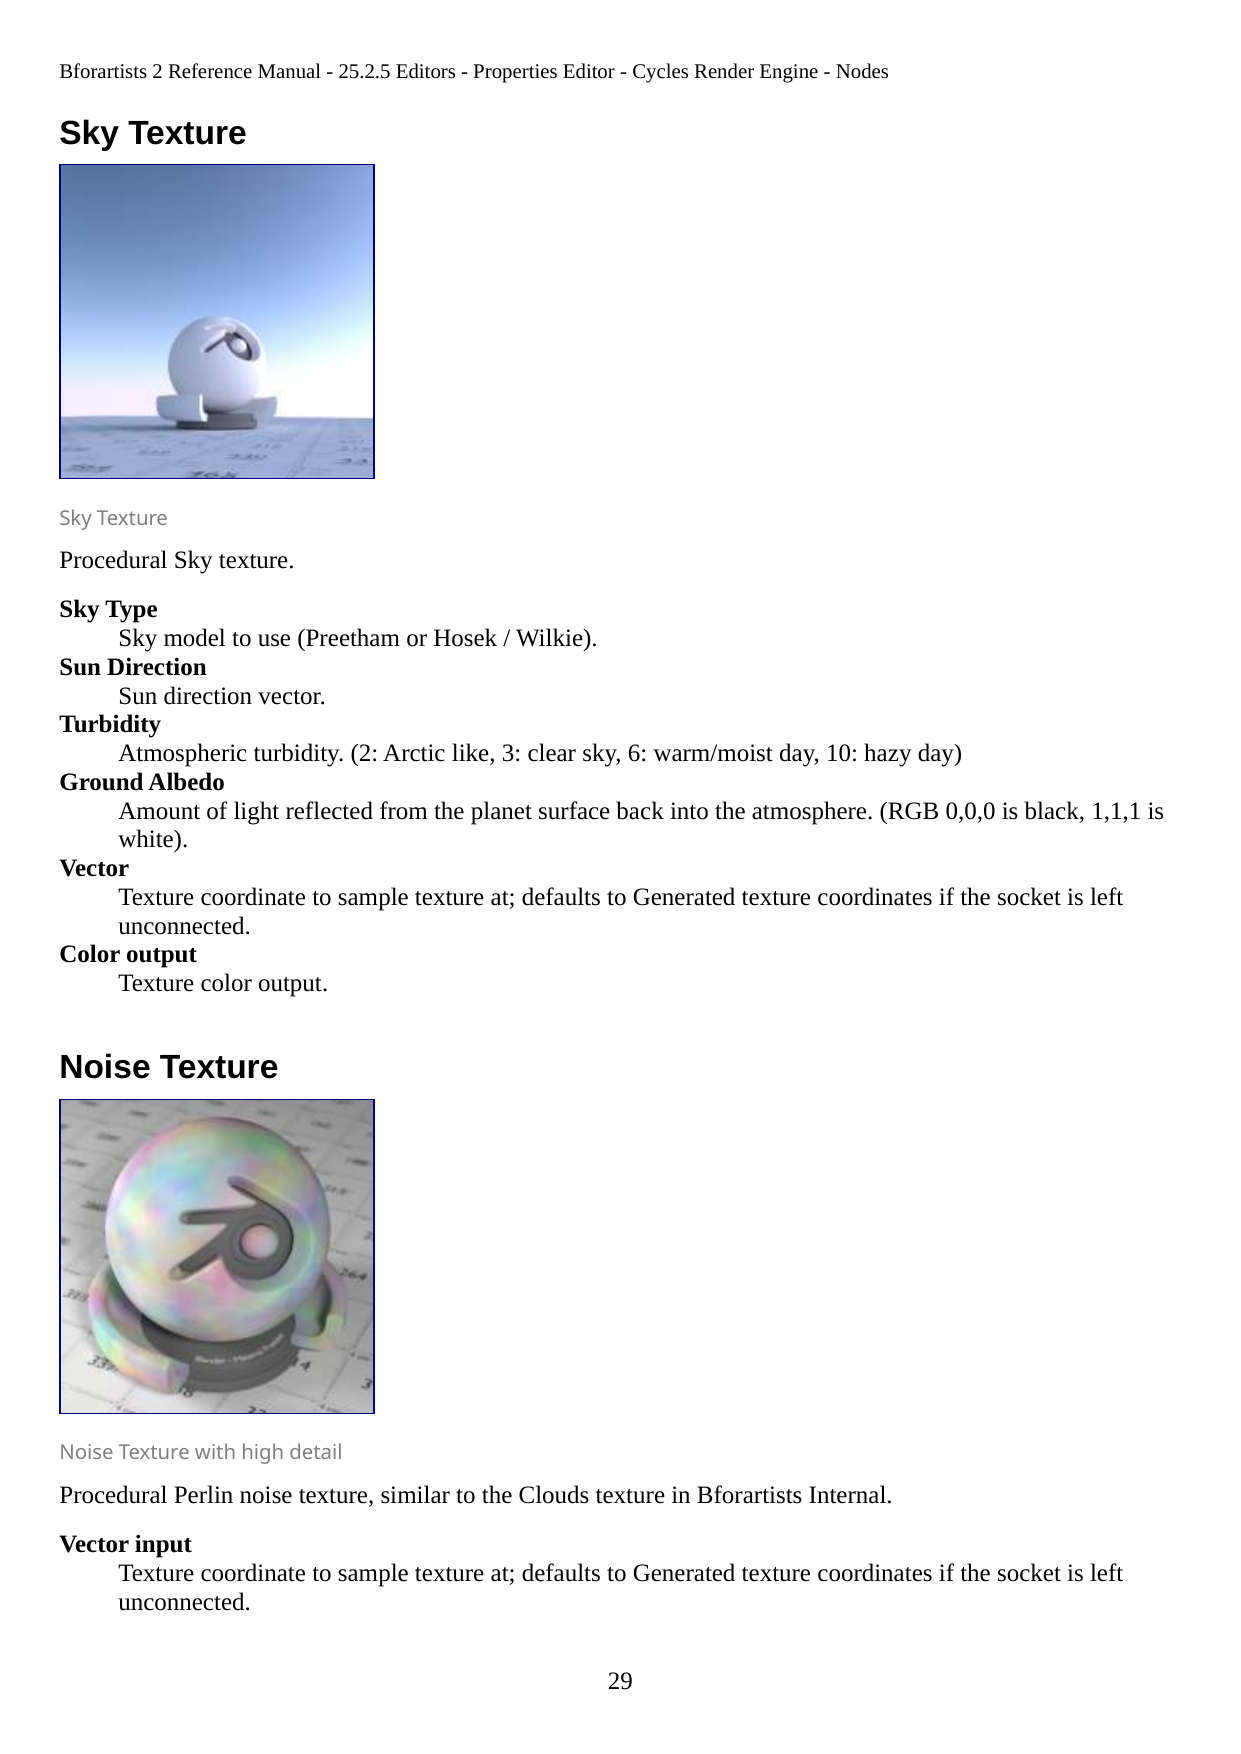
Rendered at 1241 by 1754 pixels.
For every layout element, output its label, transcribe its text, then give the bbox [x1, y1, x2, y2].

list Texture coordinate to sample texture at; defaults to Generated texture coordinates if the socket is left unconnected. [118, 1558, 1181, 1616]
list Amount of light reflected from the planet surface back into the atmosphere. (RGB 0,0,0 is black, 1,1,1 is white). [118, 796, 1181, 853]
subtitle Sun Direction [59, 652, 1181, 681]
subtitle Sky Texture [59, 113, 1181, 151]
subtitle Turbidity [59, 709, 1181, 738]
list Sun direction vector. [118, 681, 1181, 709]
subtitle Sky Type [59, 594, 1181, 623]
text Procedural Perlin noise texture, similar to the Clouds texture in Bforartists Internal. [59, 1480, 1181, 1509]
subtitle Noise Texture [59, 1047, 1181, 1086]
subtitle Vector [59, 853, 1181, 882]
text Sky Texture [59, 500, 1181, 531]
list Texture color output. [118, 968, 1181, 997]
text Procedural Sky texture. [59, 546, 1181, 574]
picture [61, 165, 373, 478]
list Sky model to use (Preetham or Hosek / Wilkie). [118, 623, 1181, 652]
subtitle Ground Albedo [59, 767, 1181, 796]
subtitle Vector input [59, 1529, 1181, 1558]
list Atmospheric turbidity. (2: Arctic like, 3: clear sky, 6: warm/moist day, 10: hazy day) [118, 738, 1181, 767]
subtitle Color output [59, 939, 1181, 968]
list Texture coordinate to sample texture at; defaults to Generated texture coordinates if the socket is left unconnected. [118, 882, 1181, 939]
picture [61, 1100, 373, 1413]
text Noise Texture with high detail [59, 1434, 1181, 1466]
